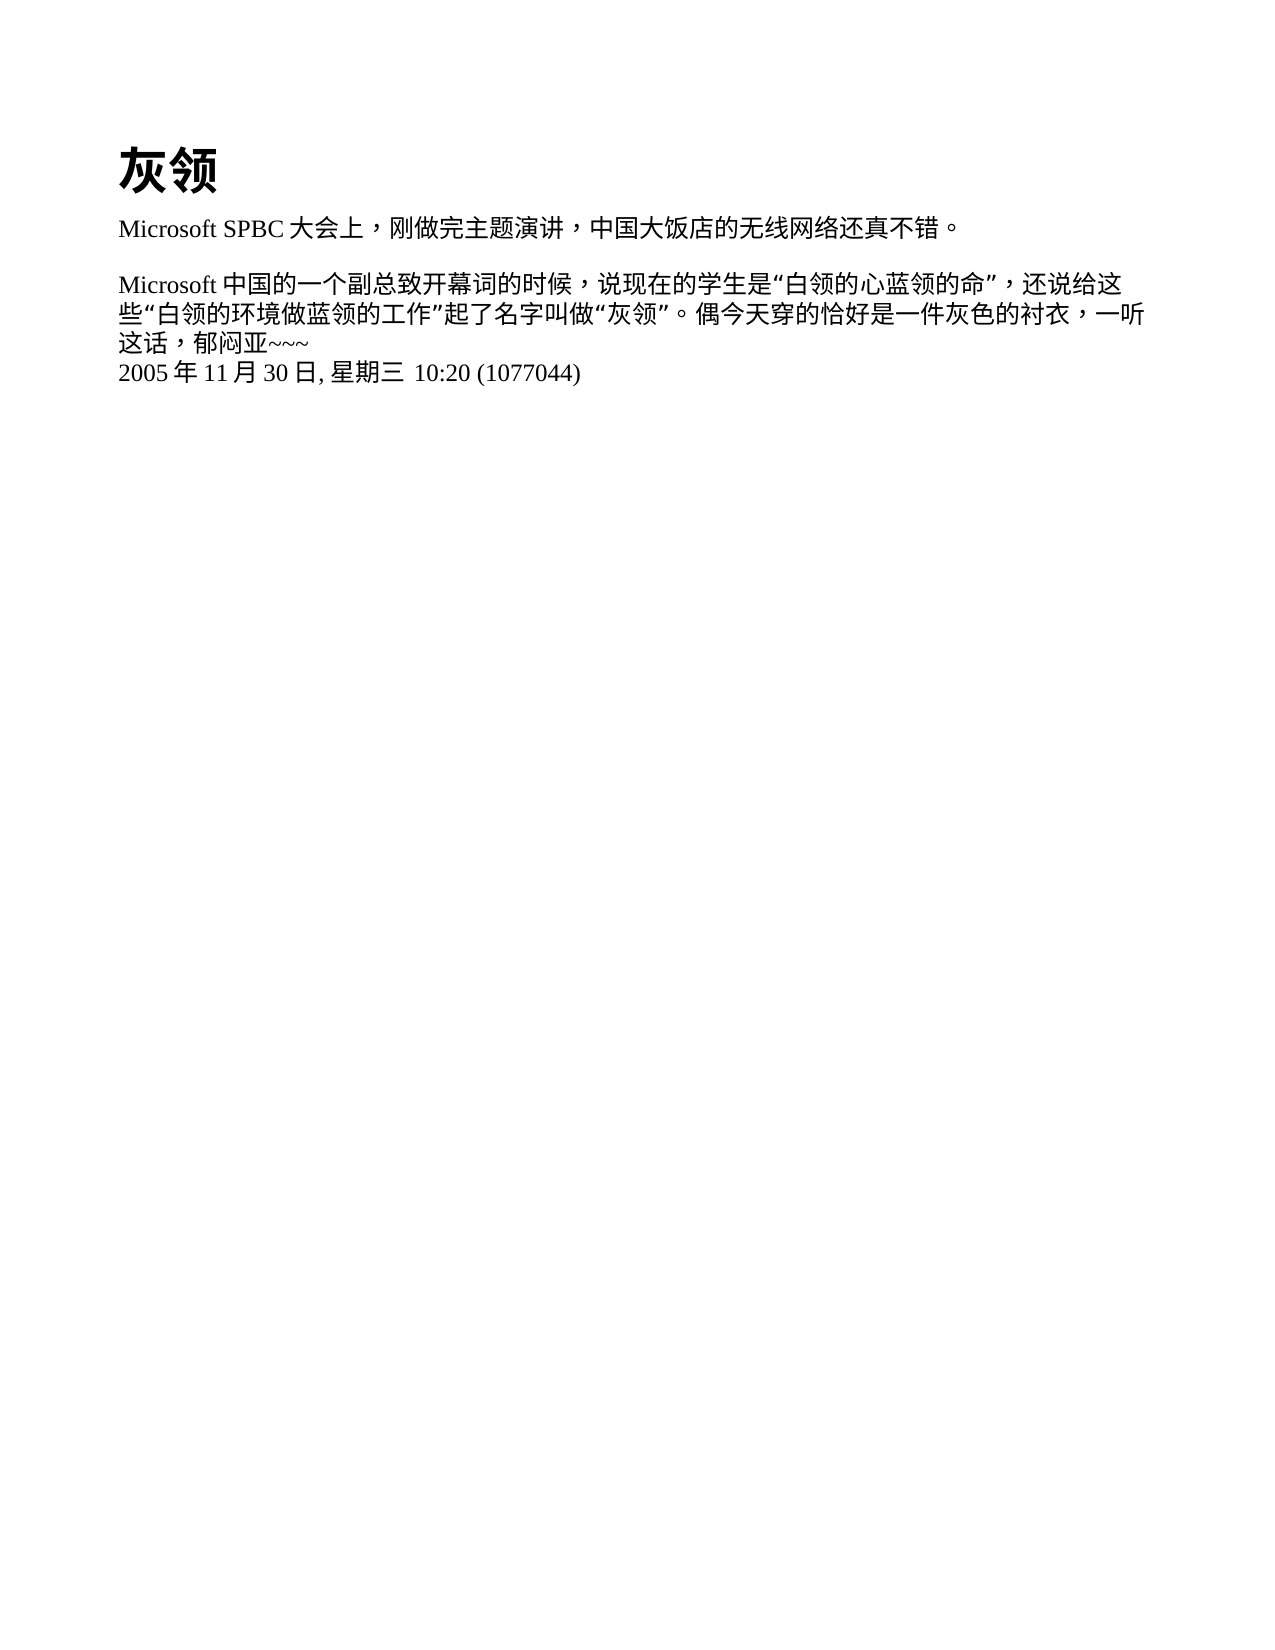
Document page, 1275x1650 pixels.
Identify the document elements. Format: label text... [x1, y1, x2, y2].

subtitle 灰领 [118, 143, 1157, 201]
text Microsoft SPBC大会上，刚做完主题演讲，中国大饭店的无线网络还真不错。 Microsoft中国的一个副总致开幕词的时候，说现在的学生是“白领的心蓝领的命”，还说给这些“白领的环境做蓝领的工作”起了名字叫做“灰领”。偶今天穿的恰好是一件灰色的衬衣，一听这话，郁闷亚~~~ [118, 214, 1157, 358]
text 2005年11月30日, 星期三 10:20 (1077044) [118, 358, 1157, 387]
